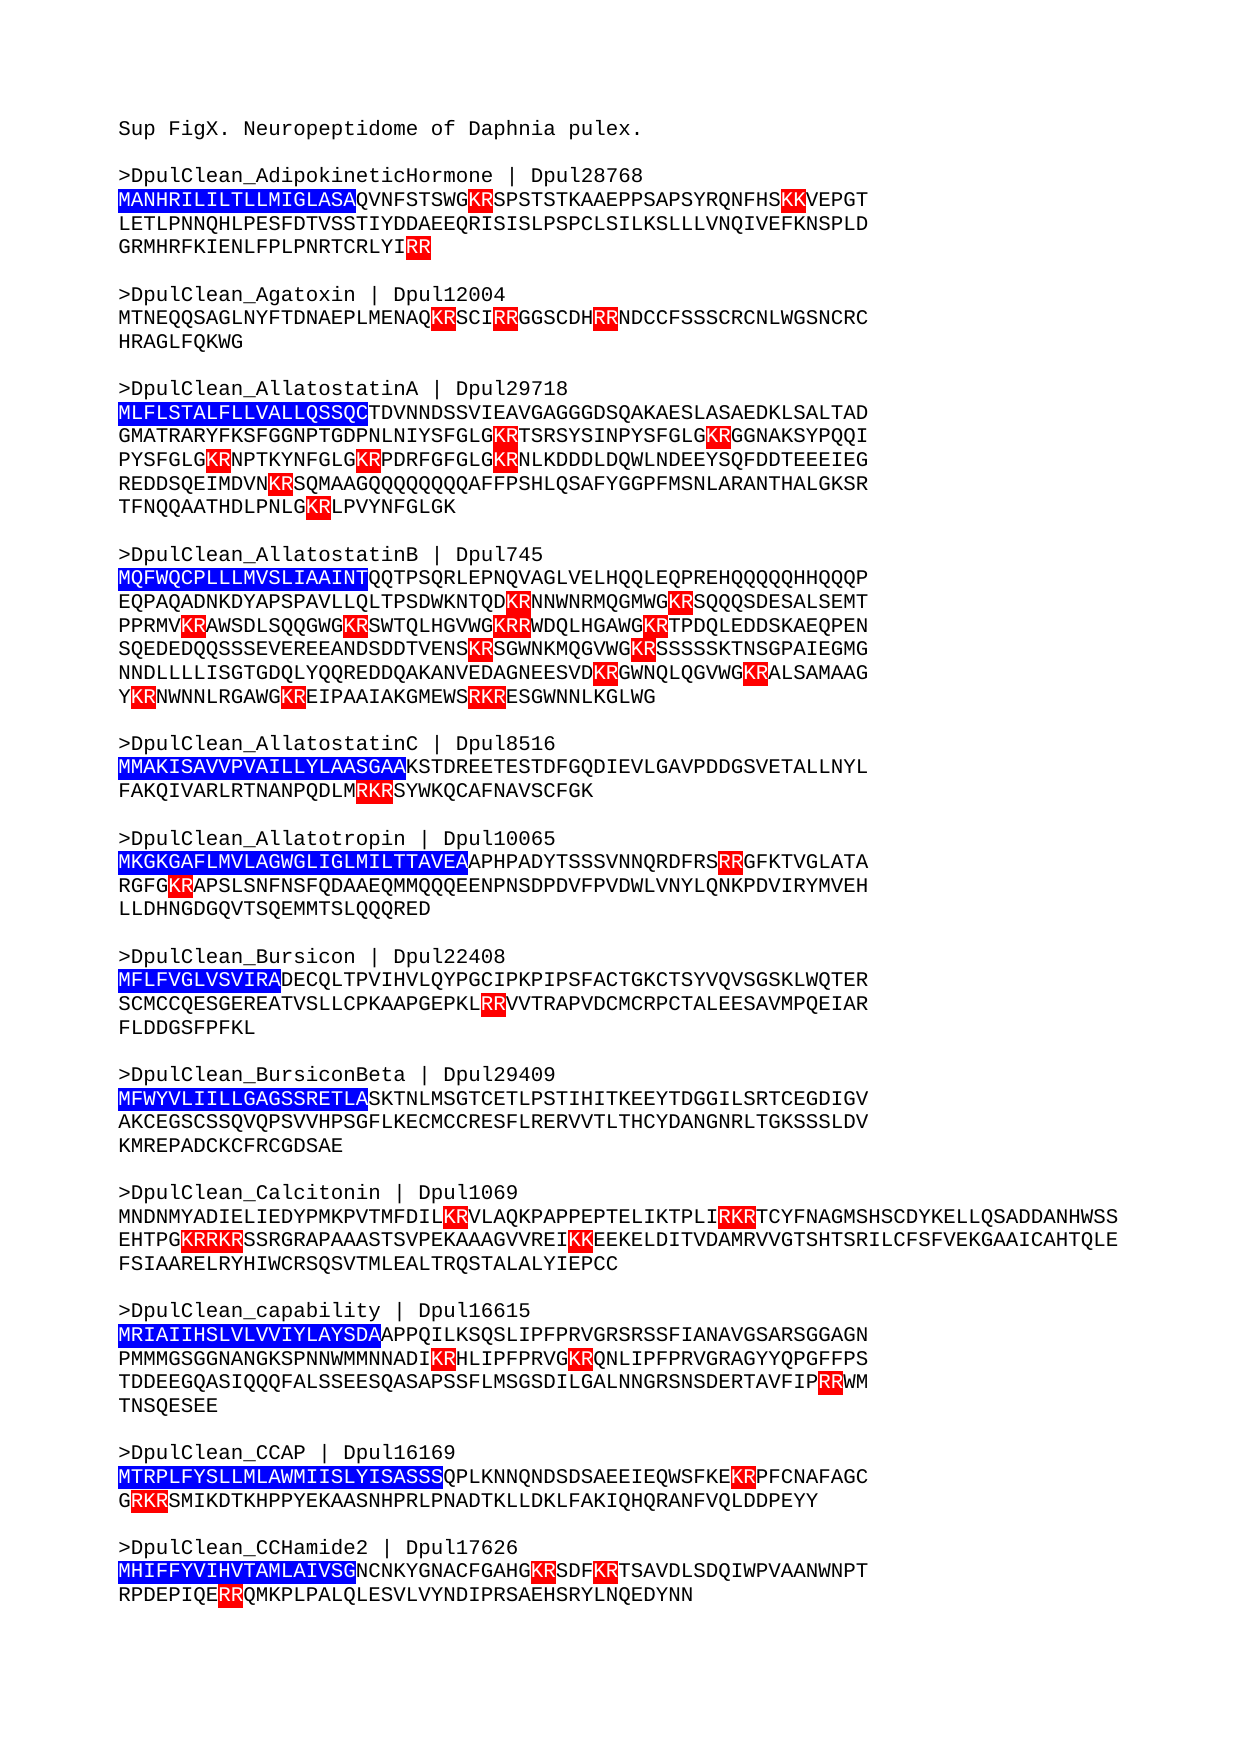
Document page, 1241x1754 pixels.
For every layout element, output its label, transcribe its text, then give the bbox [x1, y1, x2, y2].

text >DpulClean_capability | Dpul16615 [118, 1300, 1122, 1324]
text GRMHRFKIENLFPLPNRTCRLYIRR [118, 236, 1122, 260]
text KMREPADCKCFRCGDSAE [118, 1135, 1122, 1158]
text REDDSQEIMDVNKRSQMAAGQQQQQQQQAFFPSHLQSAFYGGPFMSNLARANTHALGKSR [118, 473, 1122, 496]
text FLDDGSFPFKL [118, 1017, 1122, 1040]
text LETLPNNQHLPESFDTVSSTIYDDAEEQRISISLPSPCLSILKSLLLVNQIVEFKNSPLD [118, 213, 1122, 236]
text LLDHNGDGQVTSQEMMTSLQQQRED [118, 898, 1122, 922]
text >DpulClean_CCHamide2 | Dpul17626 [118, 1537, 1122, 1561]
text MMAKISAVVPVAILLYLAASGAAKSTDREETESTDFGQDIEVLGAVPDDGSVETALLNYL [118, 757, 1122, 780]
text NNDLLLLISGTGDQLYQQREDDQAKANVEDAGNEESVDKRGWNQLQGVWGKRALSAMAAG [118, 662, 1122, 686]
text Sup FigX. Neuropeptidome of Daphnia pulex. [118, 118, 1122, 142]
text MKGKGAFLMVLAGWGLIGLMILTTAVEAAPHPADYTSSSVNNQRDFRSRRGFKTVGLATA [118, 851, 1122, 875]
text PPRMVKRAWSDLSQQGWGKRSWTQLHGVWGKRRWDQLHGAWGKRTPDQLEDDSKAEQPEN [118, 615, 1122, 638]
text HRAGLFQKWG [118, 331, 1122, 354]
text MFWYVLIILLGAGSSRETLASKTNLMSGTCETLPSTIHITKEEYTDGGILSRTCEGDIGV [118, 1088, 1122, 1111]
text >DpulClean_AllatostatinC | Dpul8516 [118, 733, 1122, 757]
text MNDNMYADIELIEDYPMKPVTMFDILKRVLAQKPAPPEPTELIKTPLIRKRTCYFNAGMSHSCDYKELLQSADDANHWSSEHTPGKRRKRSSRGRAPAAASTSVPEKAAAGVVREIKKEEKELDITVDAMRVVGTSHTSRILCFSFVEKGAAICAHTQLEFSIAARELRYHIWCRSQSVTMLEALTRQSTALALYIEPCC [118, 1206, 1122, 1277]
text GRKRSMIKDTKHPPYEKAASNHPRLPNADTKLLDKLFAKIQHQRANFVQLDDPEYY [118, 1489, 1122, 1513]
text MQFWQCPLLLMVSLIAAINTQQTPSQRLEPNQVAGLVELHQQLEQPREHQQQQQHHQQQP [118, 567, 1122, 591]
text MANHRILILTLLMIGLASAQVNFSTSWGKRSPSTSTKAAEPPSAPSYRQNFHSKKVEPGT [118, 189, 1122, 213]
text >DpulClean_Agatoxin | Dpul12004 [118, 284, 1122, 307]
text >DpulClean_AllatostatinA | Dpul29718 [118, 378, 1122, 402]
text RPDEPIQERRQMKPLPALQLESVLVYNDIPRSAEHSRYLNQEDYNN [118, 1584, 1122, 1608]
text >DpulClean_BursiconBeta | Dpul29409 [118, 1064, 1122, 1088]
text PMMMGSGGNANGKSPNNWMMNNADIKRHLIPFPRVGKRQNLIPFPRVGRAGYYQPGFFPS [118, 1348, 1122, 1371]
text MTNEQQSAGLNYFTDNAEPLMENAQKRSCIRRGGSCDHRRNDCCFSSSCRCNLWGSNCRC [118, 307, 1122, 331]
text MTRPLFYSLLMLAWMIISLYISASSSQPLKNNQNDSDSAEEIEQWSFKEKRPFCNAFAGC [118, 1466, 1122, 1489]
text MLFLSTALFLLVALLQSSQCTDVNNDSSVIEAVGAGGGDSQAKAESLASAEDKLSALTAD [118, 402, 1122, 426]
text FAKQIVARLRTNANPQDLMRKRSYWKQCAFNAVSCFGK [118, 780, 1122, 804]
text >DpulClean_Calcitonin | Dpul1069 [118, 1182, 1122, 1206]
text >DpulClean_AllatostatinB | Dpul745 [118, 544, 1122, 567]
text GMATRARYFKSFGGNPTGDPNLNIYSFGLGKRTSRSYSINPYSFGLGKRGGNAKSYPQQI [118, 426, 1122, 449]
text TNSQESEE [118, 1395, 1122, 1419]
text SQEDEDQQSSSEVEREEANDSDDTVENSKRSGWNKMQGVWGKRSSSSSKTNSGPAIEGMG [118, 638, 1122, 662]
text SCMCCQESGEREATVSLLCPKAAPGEPKLRRVVTRAPVDCMCRPCTALEESAVMPQEIAR [118, 993, 1122, 1017]
text RGFGKRAPSLSNFNSFQDAAEQMMQQQEENPNSDPDVFPVDWLVNYLQNKPDVIRYMVEH [118, 875, 1122, 898]
text YKRNWNNLRGAWGKREIPAAIAKGMEWSRKRESGWNNLKGLWG [118, 686, 1122, 709]
text >DpulClean_Allatotropin | Dpul10065 [118, 827, 1122, 851]
text EQPAQADNKDYAPSPAVLLQLTPSDWKNTQDKRNNWNRMQGMWGKRSQQQSDESALSEMT [118, 591, 1122, 615]
text >DpulClean_CCAP | Dpul16169 [118, 1442, 1122, 1466]
text MRIAIIHSLVLVVIYLAYSDAAPPQILKSQSLIPFPRVGRSRSSFIANAVGSARSGGAGN [118, 1324, 1122, 1348]
text >DpulClean_AdipokineticHormone | Dpul28768 [118, 165, 1122, 189]
text >DpulClean_Bursicon | Dpul22408 [118, 946, 1122, 969]
text PYSFGLGKRNPTKYNFGLGKRPDRFGFGLGKRNLKDDDLDQWLNDEEYSQFDDTEEEIEG [118, 449, 1122, 473]
text MFLFVGLVSVIRADECQLTPVIHVLQYPGCIPKPIPSFACTGKCTSYVQVSGSKLWQTER [118, 969, 1122, 993]
text AKCEGSCSSQVQPSVVHPSGFLKECMCCRESFLRERVVTLTHCYDANGNRLTGKSSSLDV [118, 1111, 1122, 1135]
text TDDEEGQASIQQQFALSSEESQASAPSSFLMSGSDILGALNNGRSNSDERTAVFIPRRWM [118, 1371, 1122, 1395]
text TFNQQAATHDLPNLGKRLPVYNFGLGK [118, 496, 1122, 520]
text MHIFFYVIHVTAMLAIVSGNCNKYGNACFGAHGKRSDFKRTSAVDLSDQIWPVAANWNPT [118, 1561, 1122, 1584]
